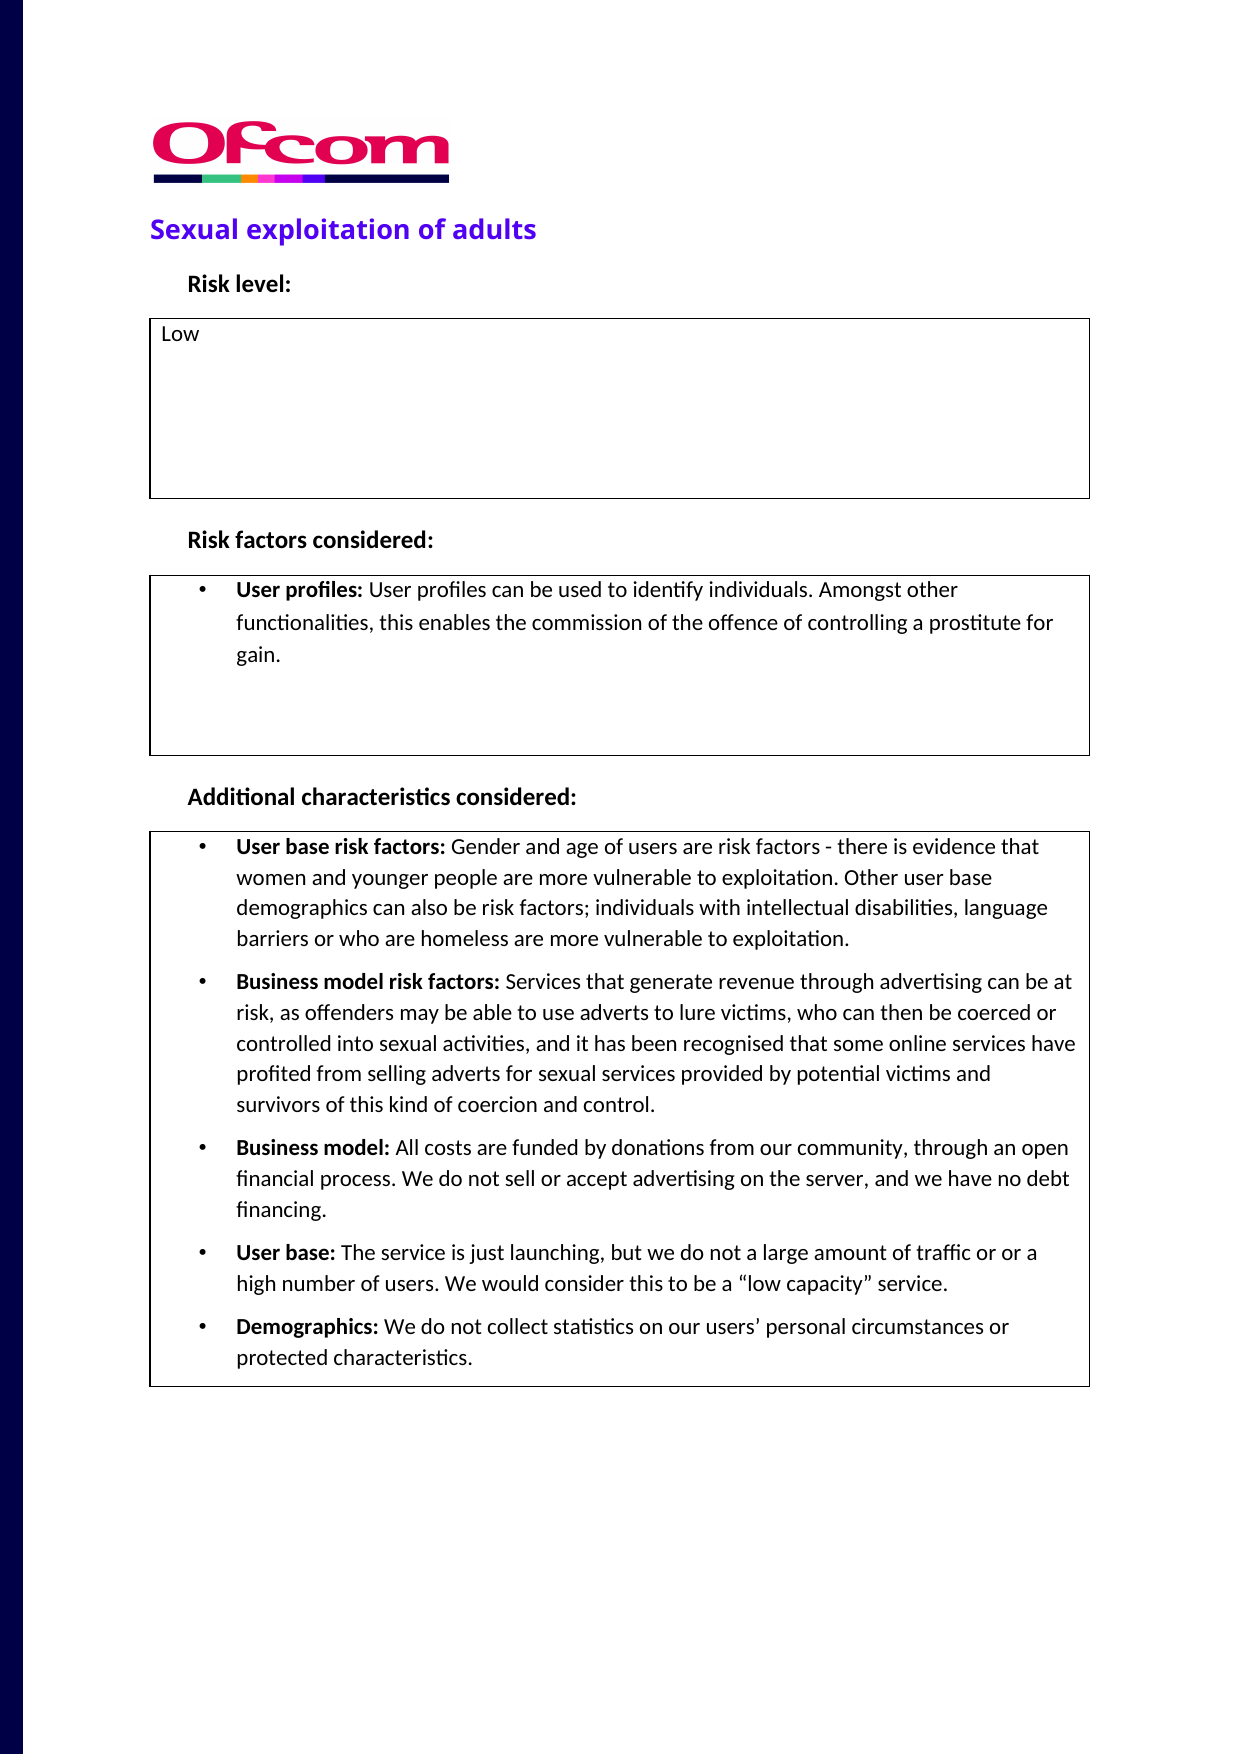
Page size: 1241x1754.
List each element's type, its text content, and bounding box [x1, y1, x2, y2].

picture [150, 118, 452, 186]
text Risk factors considered: [187, 524, 1090, 555]
text Risk level: [187, 268, 1090, 299]
table_header User profiles: User profiles can be used to identify individuals. Amongst other functionalities, this enables the commission of the offence of controlling a prostitute for gain. [151, 576, 1089, 754]
text Additional characteristics considered: [187, 781, 1090, 811]
subtitle Sexual exploitation of adults [150, 211, 1090, 248]
table_header User base risk factors: Gender and age of users are risk factors - there is evidence that women and younger people are more vulnerable to exploitation. Other user base demographics can also be risk factors; individuals with intellectual disabilities, language barriers or who are homeless are more vulnerable to exploitation. Business model risk factors: Services that generate revenue through advertising can be at risk, as offenders may be able to use adverts to lure victims, who can then be coerced or controlled into sexual activities, and it has been recognised that some online services have profited from selling adverts for sexual services provided by potential victims and survivors of this kind of coercion and control. Business model: All costs are funded by donations from our community, through an open financial process. We do not sell or accept advertising on the server, and we have no debt financing. User base: The service is just launching, but we do not a large amount of traffic or or a high number of users. We would consider this to be a “low capacity” service. Demographics: We do not collect statistics on our users’ personal circumstances or protected characteristics. Accounts for under-18s: We do not check age on account signup, so it is possible that children could sign up for accounts. However, we think that the server is an unlikely place for children to join. If, in future, we find that there are significant numbers of children signing up to our service, we will revisit our risk assessment in line with the Ofcom guidance for small low-risk services. [151, 832, 1089, 1386]
table_header Low [151, 319, 1089, 498]
